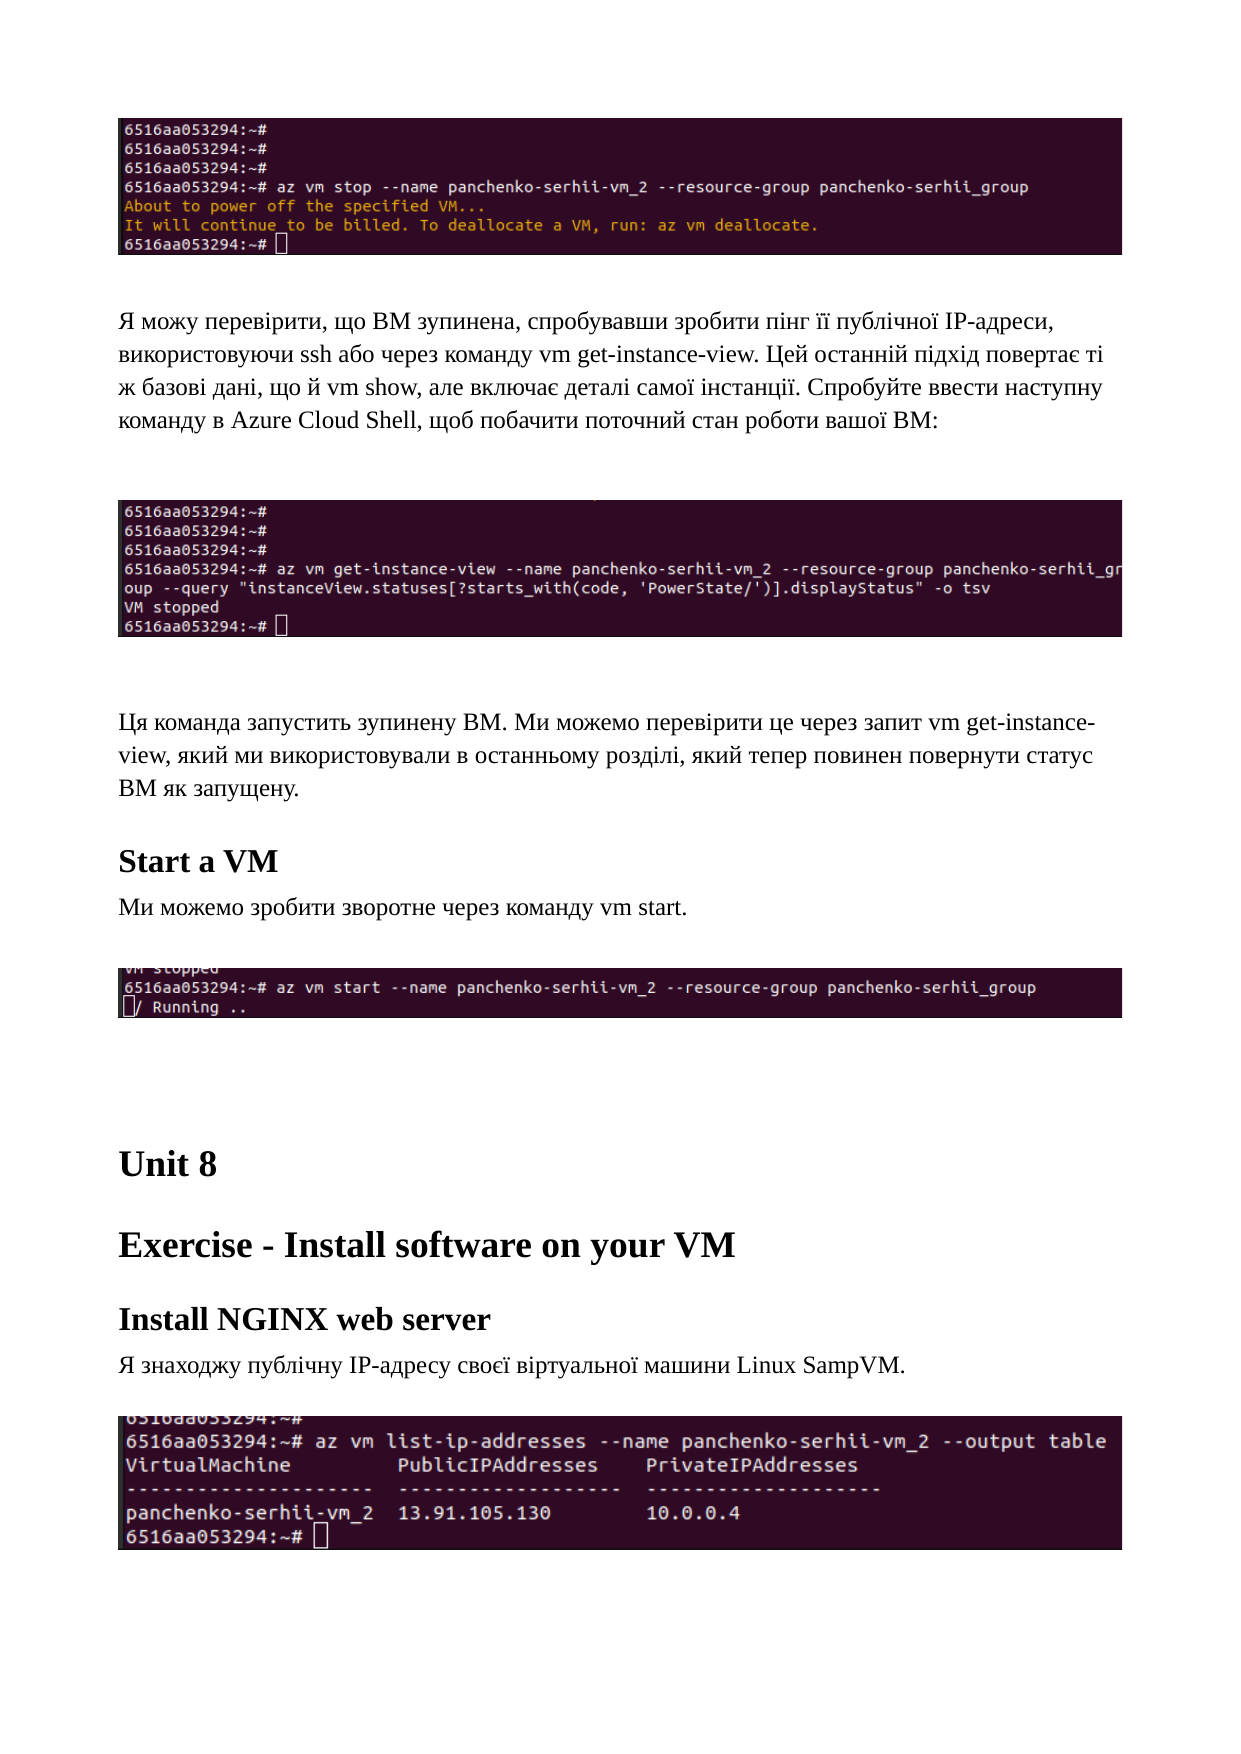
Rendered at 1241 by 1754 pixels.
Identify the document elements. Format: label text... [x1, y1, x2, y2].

subtitle Start a VM [118, 842, 1122, 880]
text Я знаходжу публічну IP-адресу своєї віртуальної машини Linux SampVM. [118, 1350, 1122, 1378]
text Ми можемо зробити зворотне через команду vm start. [118, 892, 1122, 921]
subtitle Exercise - Install software on your VM [118, 1222, 1122, 1266]
picture [118, 968, 1123, 1018]
picture [118, 500, 1123, 637]
text Я можу перевірити, що ВМ зупинена, спробувавши зробити пінг її публічної IP-адреси, використовуючи ssh або через команду vm get-instance-view. Цей останній підхід повертає ті ж базові дані, що й vm show, але включає деталі самої інстанції. Спробуйте ввести наступну команду в Azure Cloud Shell, щоб побачити поточний стан роботи вашої ВМ: [118, 306, 1122, 434]
picture [118, 118, 1123, 255]
subtitle Install NGINX web server [118, 1299, 1122, 1337]
picture [118, 1416, 1123, 1550]
text Ця команда запустить зупинену ВМ. Ми можемо перевірити це через запит vm get-instance-view, який ми використовували в останньому розділі, який тепер повинен повернути статус ВМ як запущену. [118, 637, 1122, 802]
subtitle Unit 8 [118, 1142, 1122, 1185]
